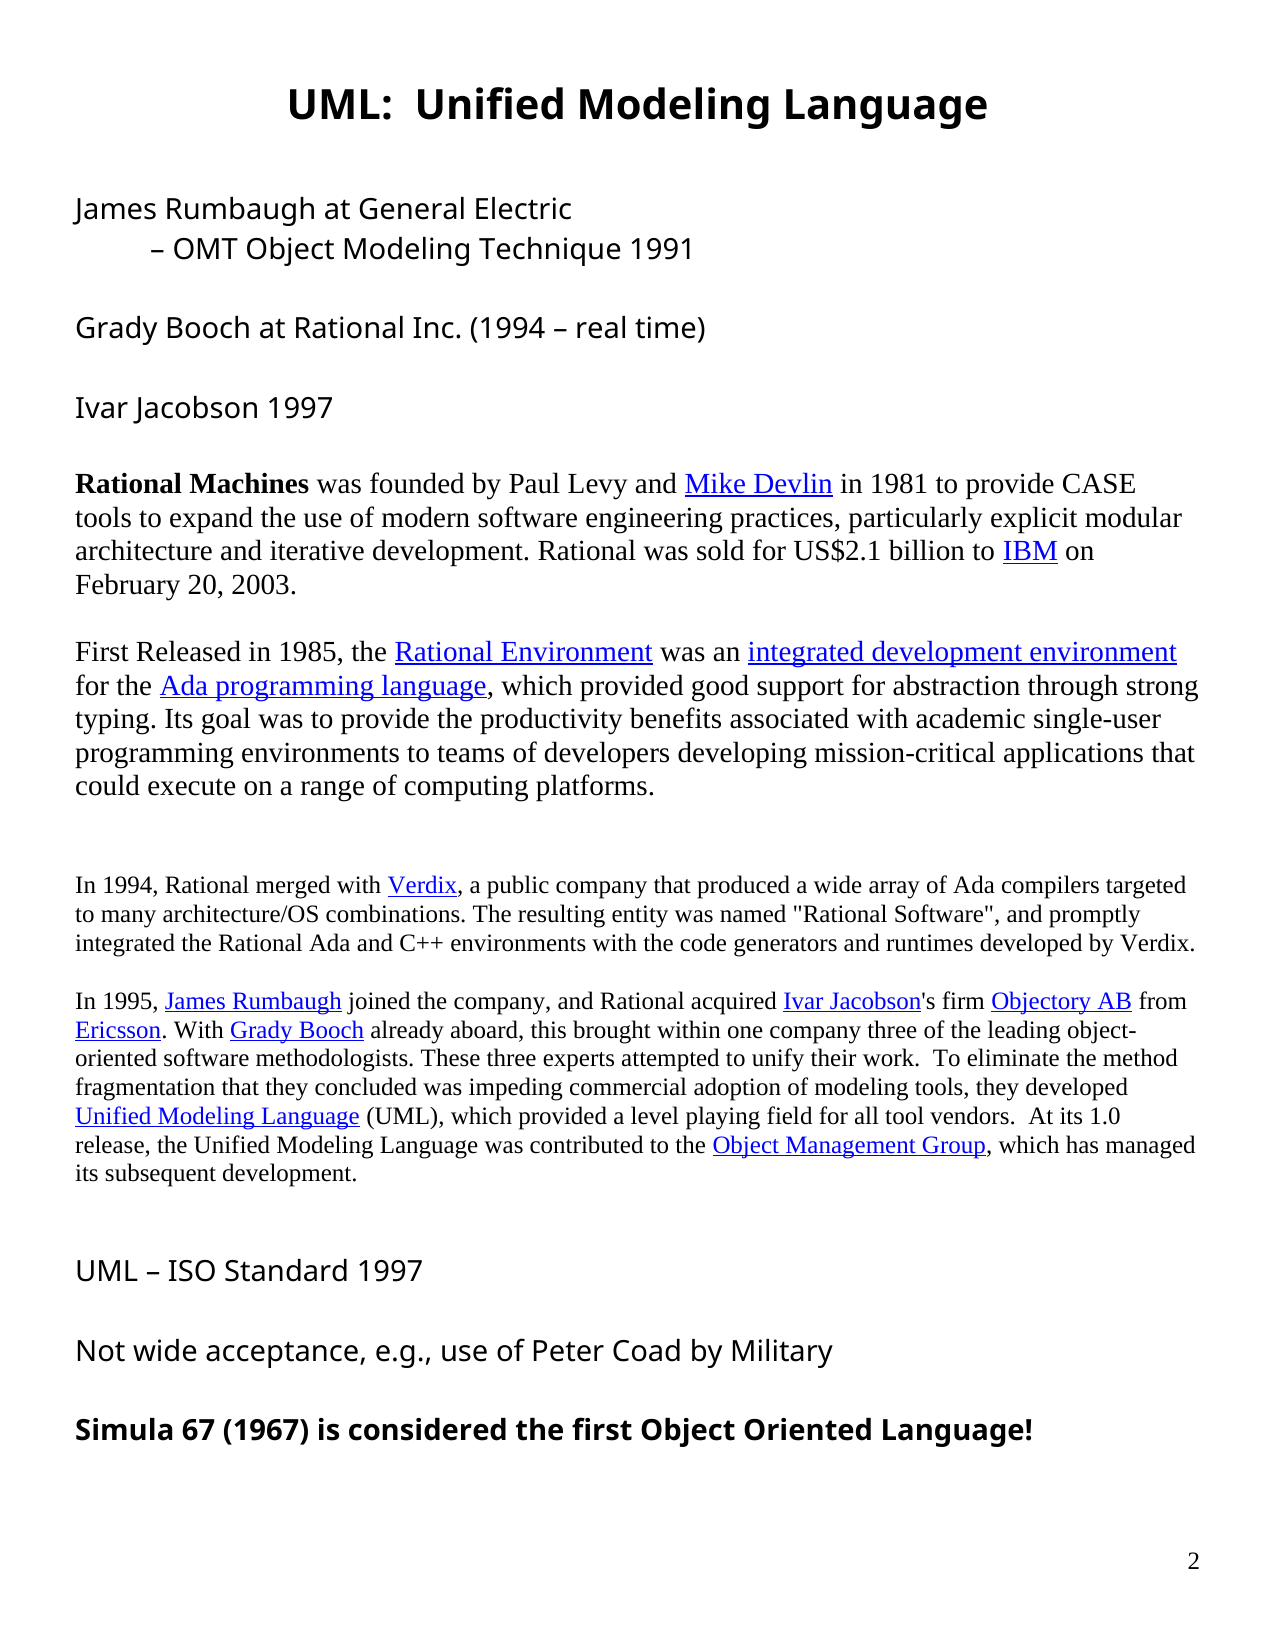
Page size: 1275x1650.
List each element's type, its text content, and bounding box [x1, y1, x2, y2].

text Rational Machines was founded by Paul Levy and Mike Devlin in 1981 to provide CASE tools to expand the use of modern software engineering practices, particularly explicit modular architecture and iterative development. Rational was sold for US$2.1 billion to IBM on February 20, 2003. [75, 466, 1200, 601]
text James Rumbaugh at General Electric [75, 188, 1200, 228]
text Ivar Jacobson 1997 [75, 387, 1200, 427]
text UML – ISO Standard 1997 [75, 1251, 1200, 1290]
text – OMT Object Modeling Technique 1991 [75, 228, 1200, 268]
text In 1995, James Rumbaugh joined the company, and Rational acquired Ivar Jacobson's firm Objectory AB from Ericsson. With Grady Booch already aboard, this brought within one company three of the leading object-oriented software methodologists. These three experts attempted to unify their work. To eliminate the method fragmentation that they concluded was impeding commercial adoption of modeling tools, they developed Unified Modeling Language (UML), which provided a level playing field for all tool vendors. At its 1.0 release, the Unified Modeling Language was contributed to the Object Management Group, which has managed its subsequent development. [75, 986, 1200, 1187]
text In 1994, Rational merged with Verdix, a public company that produced a wide array of Ada compilers targeted to many architecture/OS combinations. The resulting entity was named "Rational Software", and promptly integrated the Rational Ada and C++ environments with the code generators and runtimes developed by Verdix. [75, 871, 1200, 957]
text Not wide acceptance, e.g., use of Peter Coad by Military [75, 1330, 1200, 1369]
text Grady Booch at Rational Inc. (1994 – real time) [75, 308, 1200, 347]
text UML: Unified Modeling Language [75, 75, 1200, 132]
text Simula 67 (1967) is considered the first Object Oriented Language! [75, 1409, 1200, 1449]
text First Released in 1985, the Rational Environment was an integrated development environment for the Ada programming language, which provided good support for abstraction through strong typing. Its goal was to provide the productivity benefits associated with academic single-user programming environments to teams of developers developing mission-critical applications that could execute on a range of computing platforms. [75, 634, 1200, 802]
